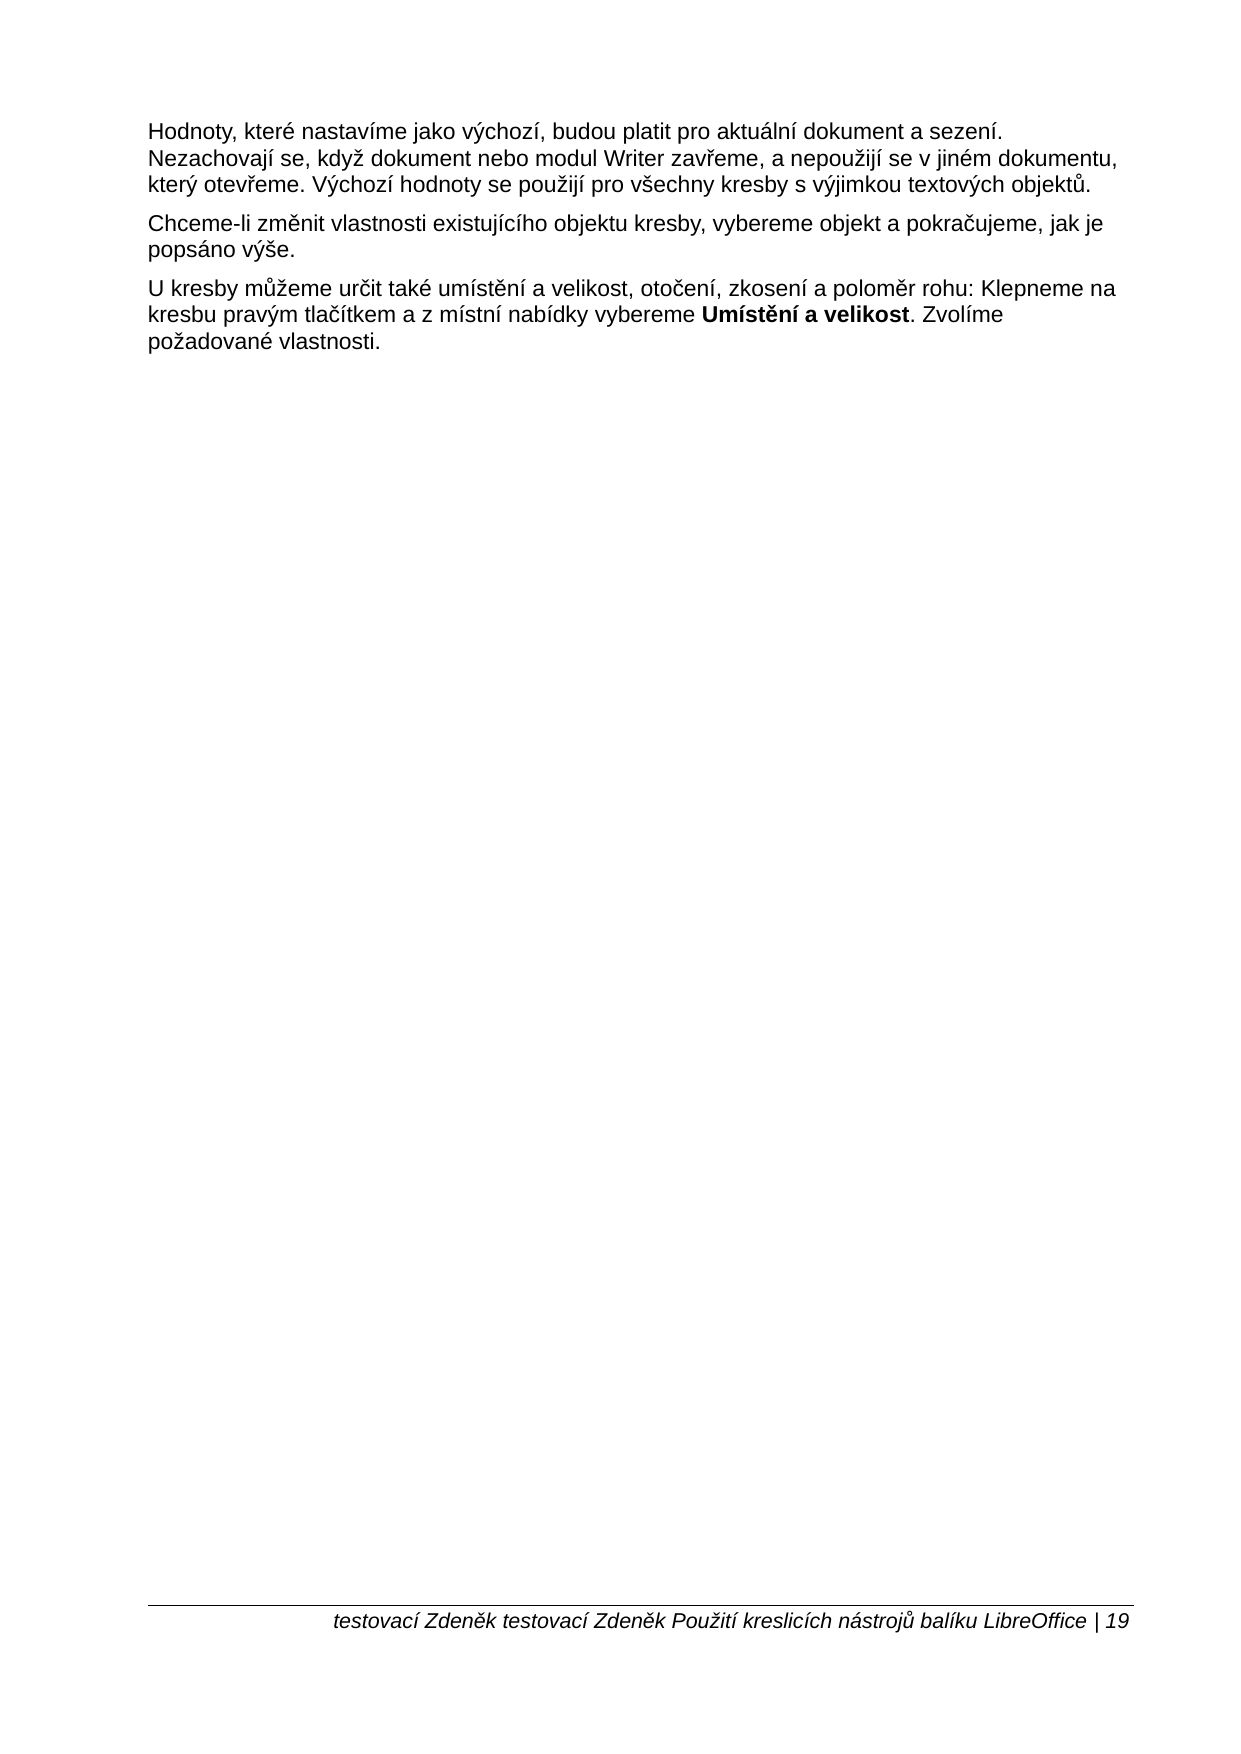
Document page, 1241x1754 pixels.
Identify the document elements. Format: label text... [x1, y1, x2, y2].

text Chceme-li změnit vlastnosti existujícího objektu kresby, vybereme objekt a pokračujeme, jak je popsáno výše. [148, 210, 1134, 262]
text Hodnoty, které nastavíme jako výchozí, budou platit pro aktuální dokument a sezení. Nezachovají se, když dokument nebo modul Writer zavřeme, a nepoužijí se v jiném dokumentu, který otevřeme. Výchozí hodnoty se použijí pro všechny kresby s výjimkou textových objektů. [148, 118, 1134, 197]
text U kresby můžeme určit také umístění a velikost, otočení, zkosení a poloměr rohu: Klepneme na kresbu pravým tlačítkem a z místní nabídky vybereme Umístění a velikost. Zvolíme požadované vlastnosti. [148, 275, 1134, 354]
